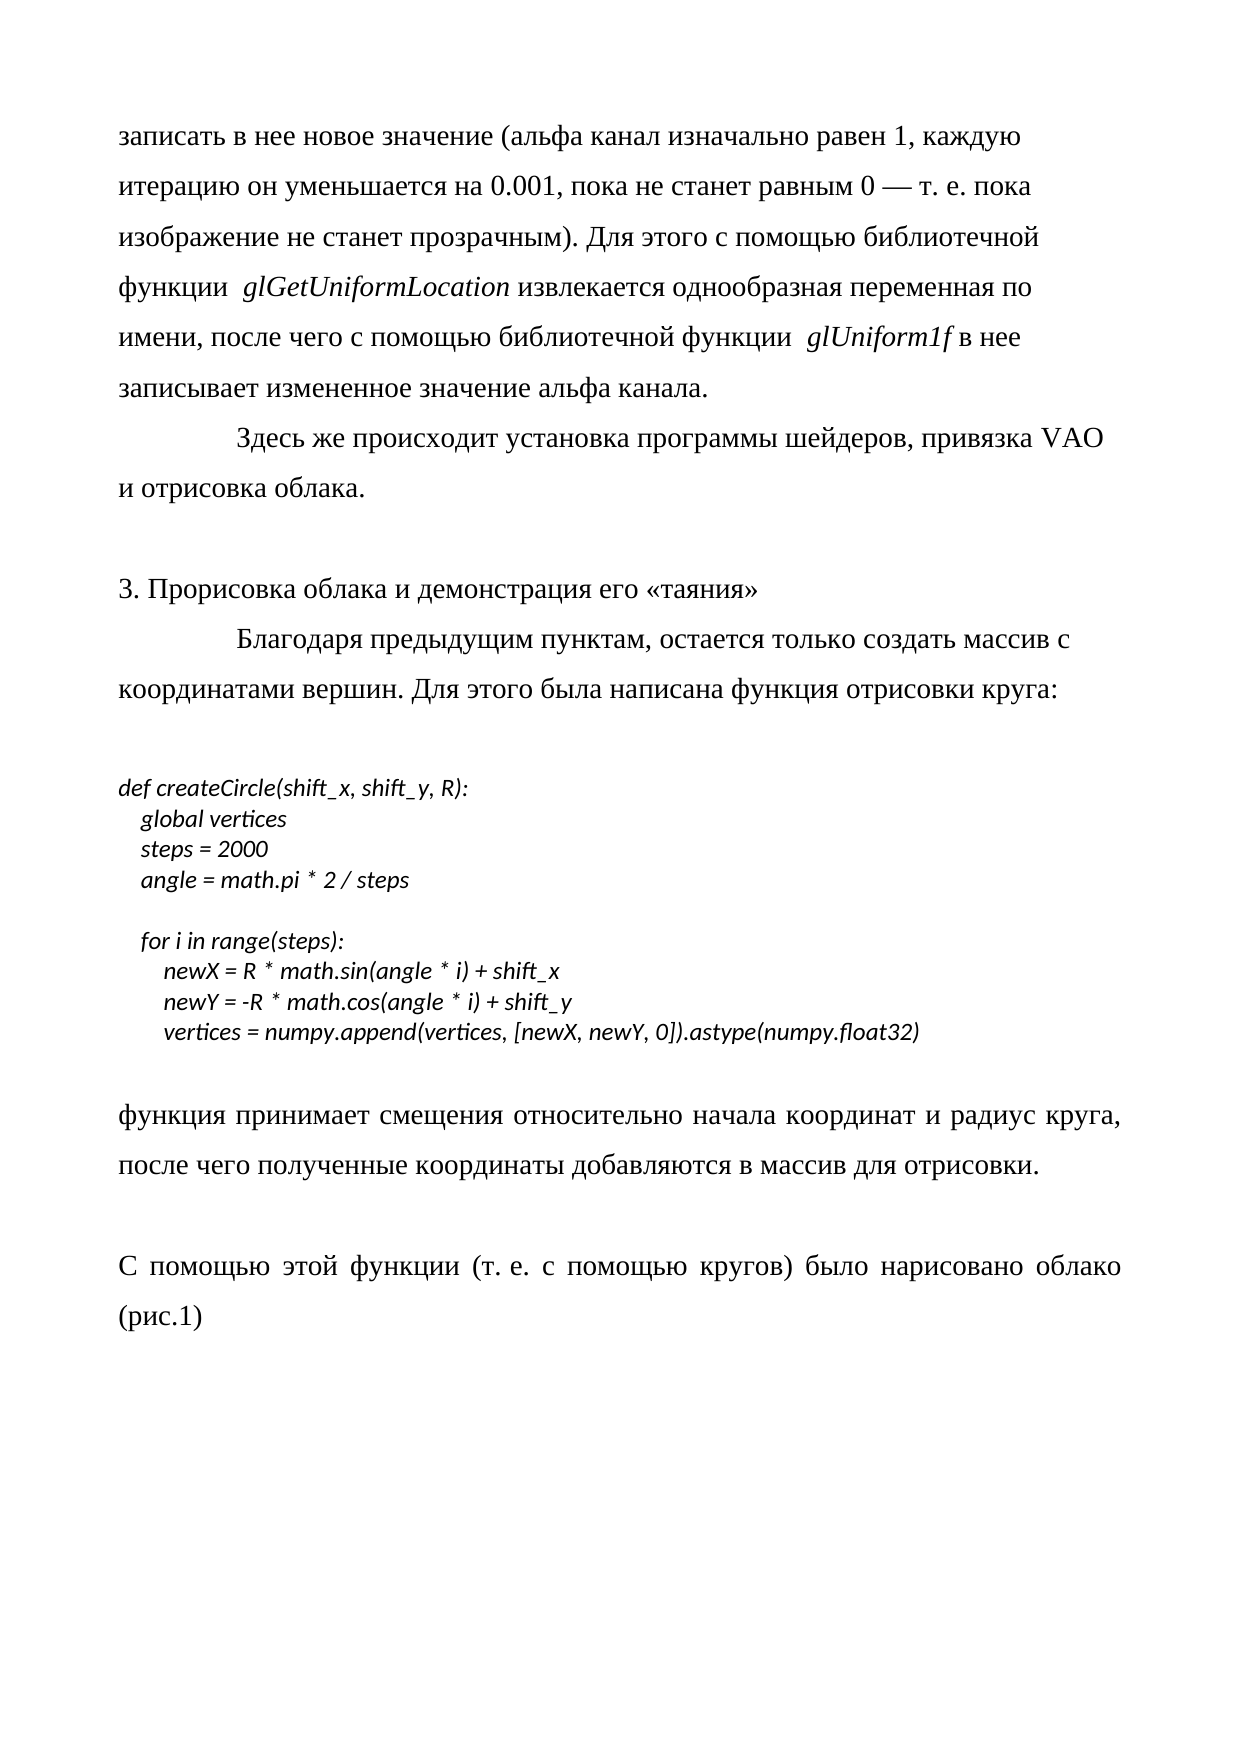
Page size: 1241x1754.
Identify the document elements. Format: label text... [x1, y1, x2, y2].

text функция принимает смещения относительно начала координат и радиус круга, после чего полученные координаты добавляются в массив для отрисовки. [118, 1097, 1122, 1181]
text 3. Прорисовка облака и демонстрация его «таяния» [118, 571, 1122, 604]
text def createCircle(shift_x, shift_y, R): global vertices steps = 2000 angle = math.pi * 2 / steps for i in range(steps): newX = R * math.sin(angle * i) + shift_x newY = -R * math.cos(angle * i) + shift_y vertices = numpy.append(vertices, [newX, newY, 0]).astype(numpy.float32) [118, 772, 1122, 1047]
text записать в нее новое значение (альфа канал изначально равен 1, каждую итерацию он уменьшается на 0.001, пока не станет равным 0 — т. е. пока изображение не станет прозрачным). Для этого с помощью библиотечной функции glGetUniformLocation извлекается однообразная переменная по имени, после чего с помощью библиотечной функции glUniform1f в нее записывает измененное значение альфа канала. [118, 118, 1122, 403]
text Благодаря предыдущим пунктам, остается только создать массив с координатами вершин. Для этого была написана функция отрисовки круга: [118, 621, 1122, 705]
text С помощью этой функции (т. е. с помощью кругов) было нарисовано облако (рис.1) [118, 1248, 1122, 1332]
text Здесь же происходит установка программы шейдеров, привязка VAO и отрисовка облака. [118, 420, 1122, 504]
